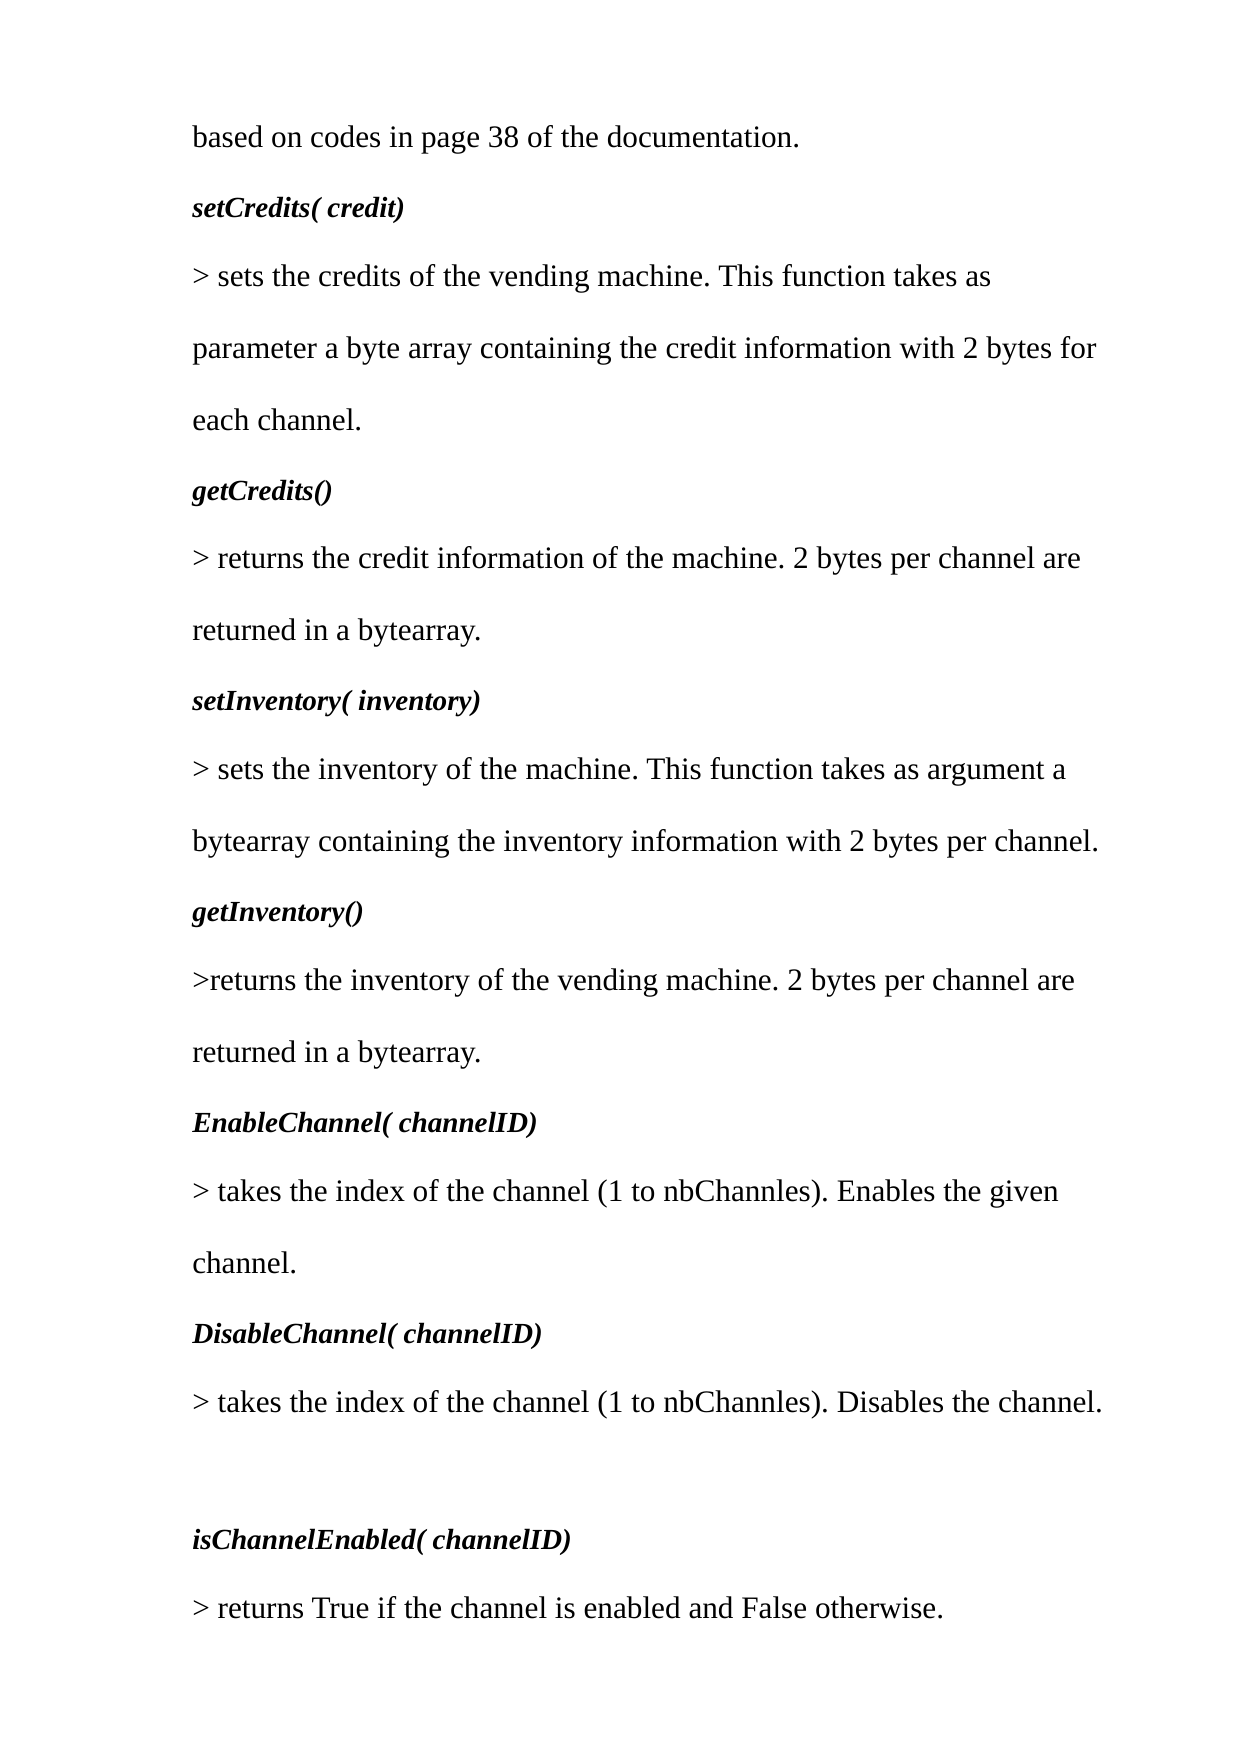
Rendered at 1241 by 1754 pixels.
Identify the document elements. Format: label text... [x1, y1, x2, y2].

text isChannelEnabled( channelID) [118, 1522, 1122, 1556]
text > sets the credits of the vending machine. This function takes as parameter a byte array containing the credit information with 2 bytes for each channel. [118, 257, 1122, 437]
text setCredits( credit) [118, 190, 1122, 223]
text based on codes in page 38 of the documentation. [118, 118, 1122, 154]
text >returns the inventory of the vending machine. 2 bytes per channel are returned in a bytearray. [118, 961, 1122, 1069]
text > sets the inventory of the machine. This function takes as argument a bytearray containing the inventory information with 2 bytes per channel. [118, 751, 1122, 858]
text > takes the index of the channel (1 to nbChannles). Enables the given channel. [118, 1172, 1122, 1280]
text getInventory() [118, 894, 1122, 928]
text > takes the index of the channel (1 to nbChannles). Disables the channel. [118, 1383, 1122, 1419]
text > returns True if the channel is enabled and False otherwise. [118, 1589, 1122, 1625]
text getCredits() [118, 473, 1122, 506]
text DisableChannel( channelID) [118, 1316, 1122, 1349]
text > returns the credit information of the machine. 2 bytes per channel are returned in a bytearray. [118, 540, 1122, 648]
text setInventory( inventory) [118, 683, 1122, 717]
text EnableChannel( channelID) [118, 1105, 1122, 1139]
